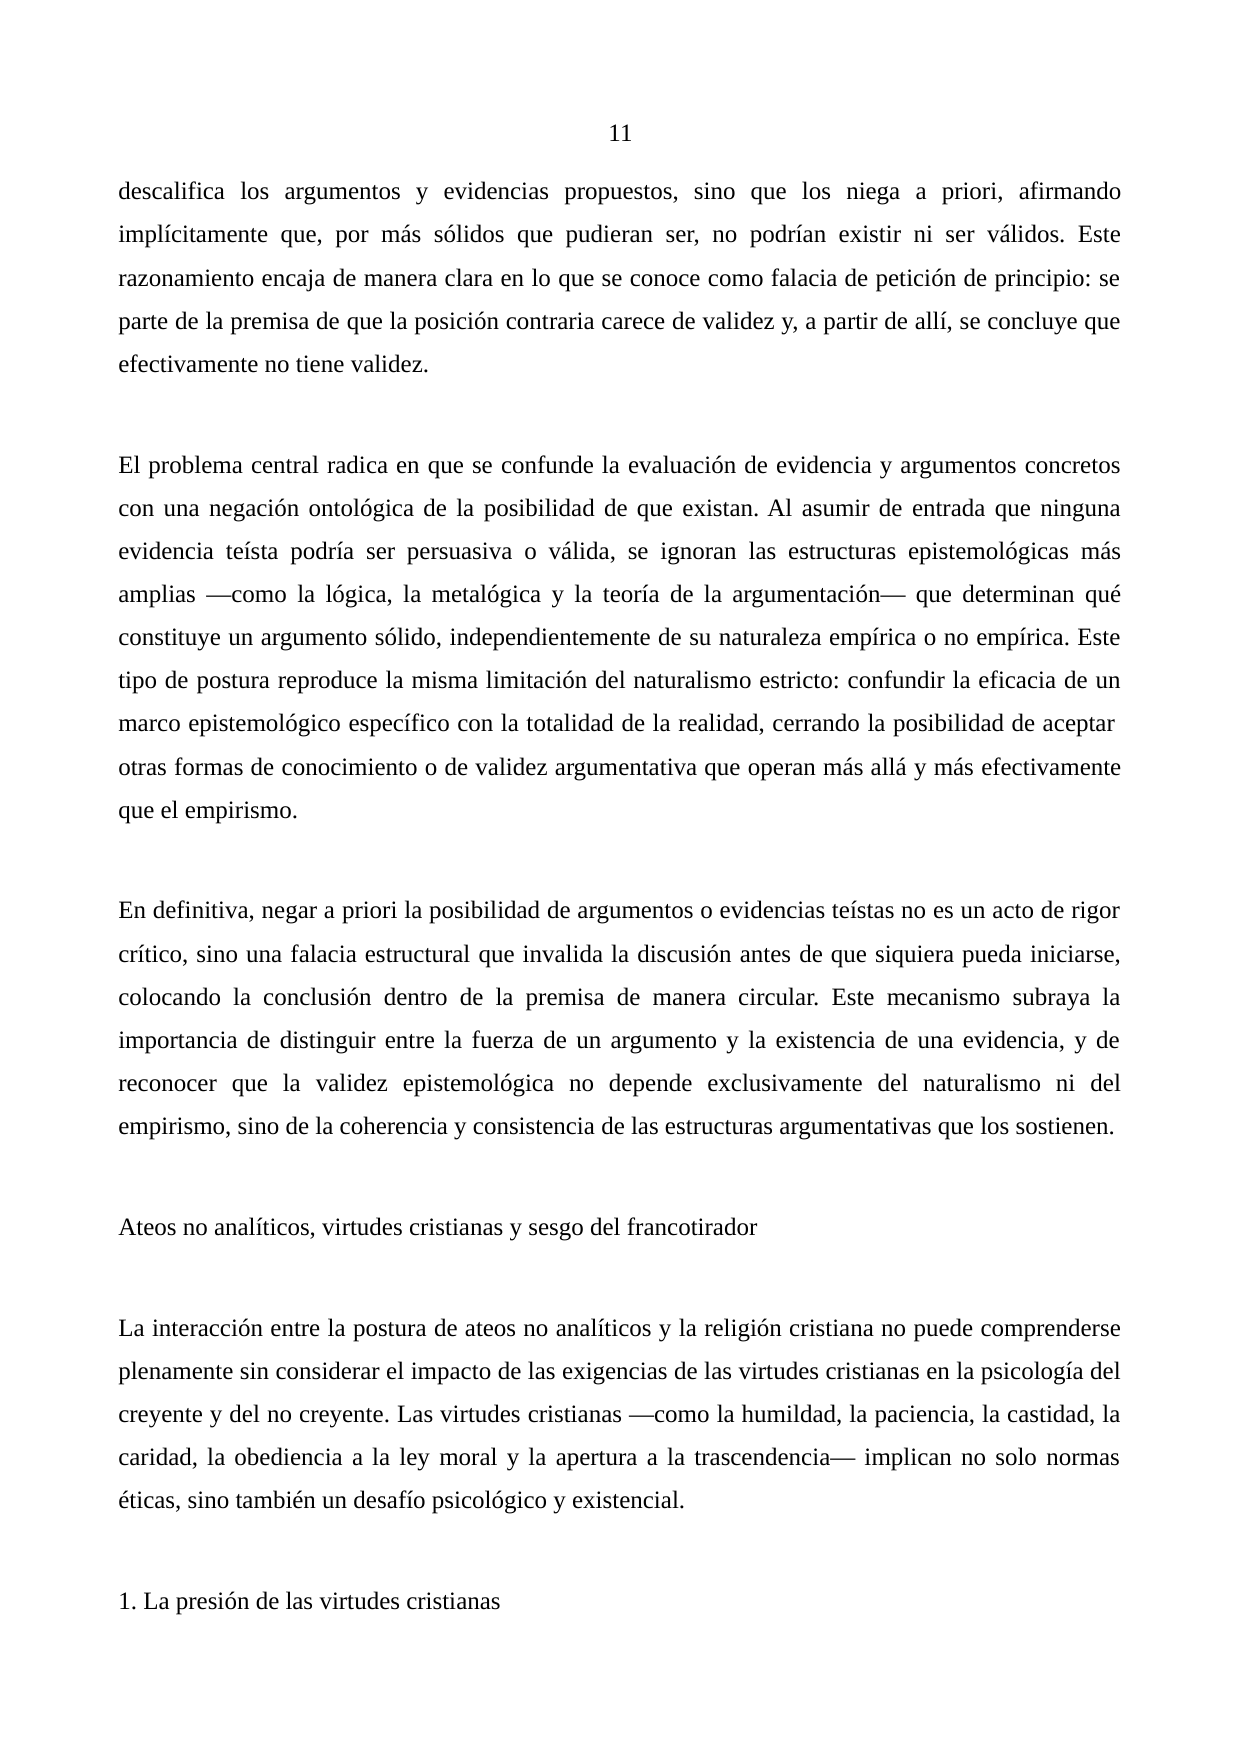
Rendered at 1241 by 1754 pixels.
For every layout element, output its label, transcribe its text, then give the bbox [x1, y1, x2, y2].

text La interacción entre la postura de ateos no analíticos y la religión cristiana no puede comprenderse plenamente sin considerar el impacto de las exigencias de las virtudes cristianas en la psicología del creyente y del no creyente. Las virtudes cristianas —como la humildad, la paciencia, la castidad, la caridad, la obediencia a la ley moral y la apertura a la trascendencia— implican no solo normas éticas, sino también un desafío psicológico y existencial. [118, 1313, 1122, 1514]
text En definitiva, negar a priori la posibilidad de argumentos o evidencias teístas no es un acto de rigor crítico, sino una falacia estructural que invalida la discusión antes de que siquiera pueda iniciarse, colocando la conclusión dentro de la premisa de manera circular. Este mecanismo subraya la importancia de distinguir entre la fuerza de un argumento y la existencia de una evidencia, y de reconocer que la validez epistemológica no depende exclusivamente del naturalismo ni del empirismo, sino de la coherencia y consistencia de las estructuras argumentativas que los sostienen. [118, 896, 1122, 1140]
text El problema central radica en que se confunde la evaluación de evidencia y argumentos concretos con una negación ontológica de la posibilidad de que existan. Al asumir de entrada que ninguna evidencia teísta podría ser persuasiva o válida, se ignoran las estructuras epistemológicas más amplias —como la lógica, la metalógica y la teoría de la argumentación— que determinan qué constituye un argumento sólido, independientemente de su naturaleza empírica o no empírica. Este tipo de postura reproduce la misma limitación del naturalismo estricto: confundir la eficacia de un marco epistemológico específico con la totalidad de la realidad, cerrando la posibilidad de aceptar otras formas de conocimiento o de validez argumentativa que operan más allá y más efectivamente que el empirismo. [118, 450, 1122, 823]
text 1. La presión de las virtudes cristianas [118, 1586, 1122, 1615]
text descalifica los argumentos y evidencias propuestos, sino que los niega a priori, afirmando implícitamente que, por más sólidos que pudieran ser, no podrían existir ni ser válidos. Este razonamiento encaja de manera clara en lo que se conoce como falacia de petición de principio: se parte de la premisa de que la posición contraria carece de validez y, a partir de allí, se concluye que efectivamente no tiene validez. [118, 176, 1122, 378]
text Ateos no analíticos, virtudes cristianas y sesgo del francotirador [118, 1212, 1122, 1241]
